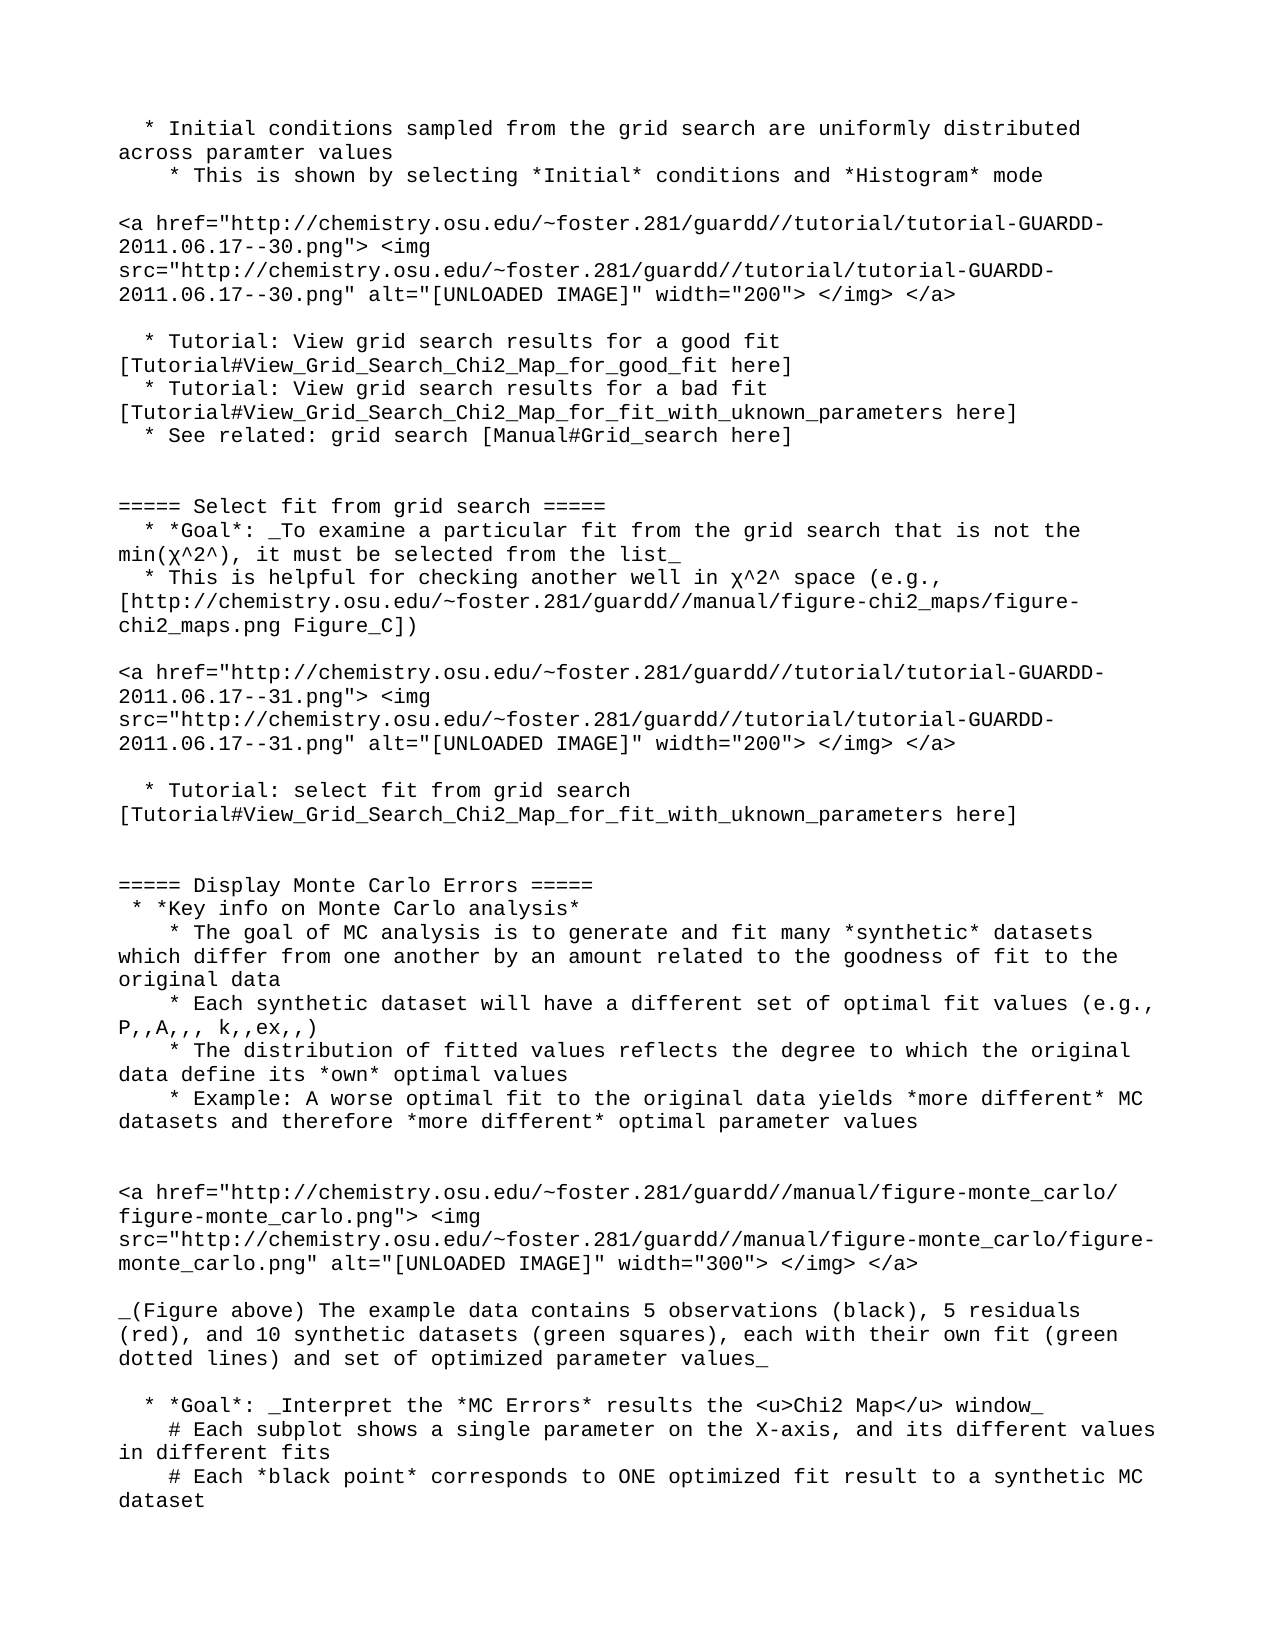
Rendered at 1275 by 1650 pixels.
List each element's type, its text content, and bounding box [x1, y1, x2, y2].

text # Each *black point* corresponds to ONE optimized fit result to a synthetic MC dataset [118, 1466, 1157, 1513]
text _(Figure above) The example data contains 5 observations (black), 5 residuals (red), and 10 synthetic datasets (green squares), each with their own fit (green dotted lines) and set of optimized parameter values_ [118, 1300, 1157, 1371]
text <a href="http://chemistry.osu.edu/~foster.281/guardd//tutorial/tutorial-GUARDD-2011.06.17--31.png"> <img src="http://chemistry.osu.edu/~foster.281/guardd//tutorial/tutorial-GUARDD-2011.06.17--31.png" alt="[UNLOADED IMAGE]" width="200"> </img> </a> [118, 662, 1157, 757]
text <a href="http://chemistry.osu.edu/~foster.281/guardd//manual/figure-monte_carlo/figure-monte_carlo.png"> <img src="http://chemistry.osu.edu/~foster.281/guardd//manual/figure-monte_carlo/figure-monte_carlo.png" alt="[UNLOADED IMAGE]" width="300"> </img> </a> [118, 1182, 1157, 1277]
text * Example: A worse optimal fit to the original data yields *more different* MC datasets and therefore *more different* optimal parameter values [118, 1088, 1157, 1135]
text * Tutorial: View grid search results for a good fit [Tutorial#View_Grid_Search_Chi2_Map_for_good_fit here] [118, 331, 1157, 378]
text * Initial conditions sampled from the grid search are uniformly distributed across paramter values [118, 118, 1157, 165]
text # Each subplot shows a single parameter on the X-axis, and its different values in different fits [118, 1419, 1157, 1466]
text * *Goal*: _Interpret the *MC Errors* results the <u>Chi2 Map</u> window_ [118, 1395, 1157, 1419]
text * *Key info on Monte Carlo analysis* [118, 898, 1157, 922]
text * Tutorial: select fit from grid search [Tutorial#View_Grid_Search_Chi2_Map_for_fit_with_uknown_parameters here] [118, 780, 1157, 827]
text ===== Select fit from grid search ===== [118, 496, 1157, 520]
text <a href="http://chemistry.osu.edu/~foster.281/guardd//tutorial/tutorial-GUARDD-2011.06.17--30.png"> <img src="http://chemistry.osu.edu/~foster.281/guardd//tutorial/tutorial-GUARDD-2011.06.17--30.png" alt="[UNLOADED IMAGE]" width="200"> </img> </a> [118, 213, 1157, 307]
text ===== Display Monte Carlo Errors ===== [118, 875, 1157, 898]
text * *Goal*: _To examine a particular fit from the grid search that is not the min(χ^2^), it must be selected from the list_ [118, 520, 1157, 567]
text * See related: grid search [Manual#Grid_search here] [118, 426, 1157, 449]
text * This is helpful for checking another well in χ^2^ space (e.g., [http://chemistry.osu.edu/~foster.281/guardd//manual/figure-chi2_maps/figure-chi2_maps.png Figure_C]) [118, 567, 1157, 638]
text * Tutorial: View grid search results for a bad fit [Tutorial#View_Grid_Search_Chi2_Map_for_fit_with_uknown_parameters here] [118, 378, 1157, 426]
text * Each synthetic dataset will have a different set of optimal fit values (e.g., P,,A,,, k,,ex,,) [118, 993, 1157, 1040]
text * This is shown by selecting *Initial* conditions and *Histogram* mode [118, 165, 1157, 189]
text * The distribution of fitted values reflects the degree to which the original data define its *own* optimal values [118, 1040, 1157, 1088]
text * The goal of MC analysis is to generate and fit many *synthetic* datasets which differ from one another by an amount related to the goodness of fit to the original data [118, 922, 1157, 993]
